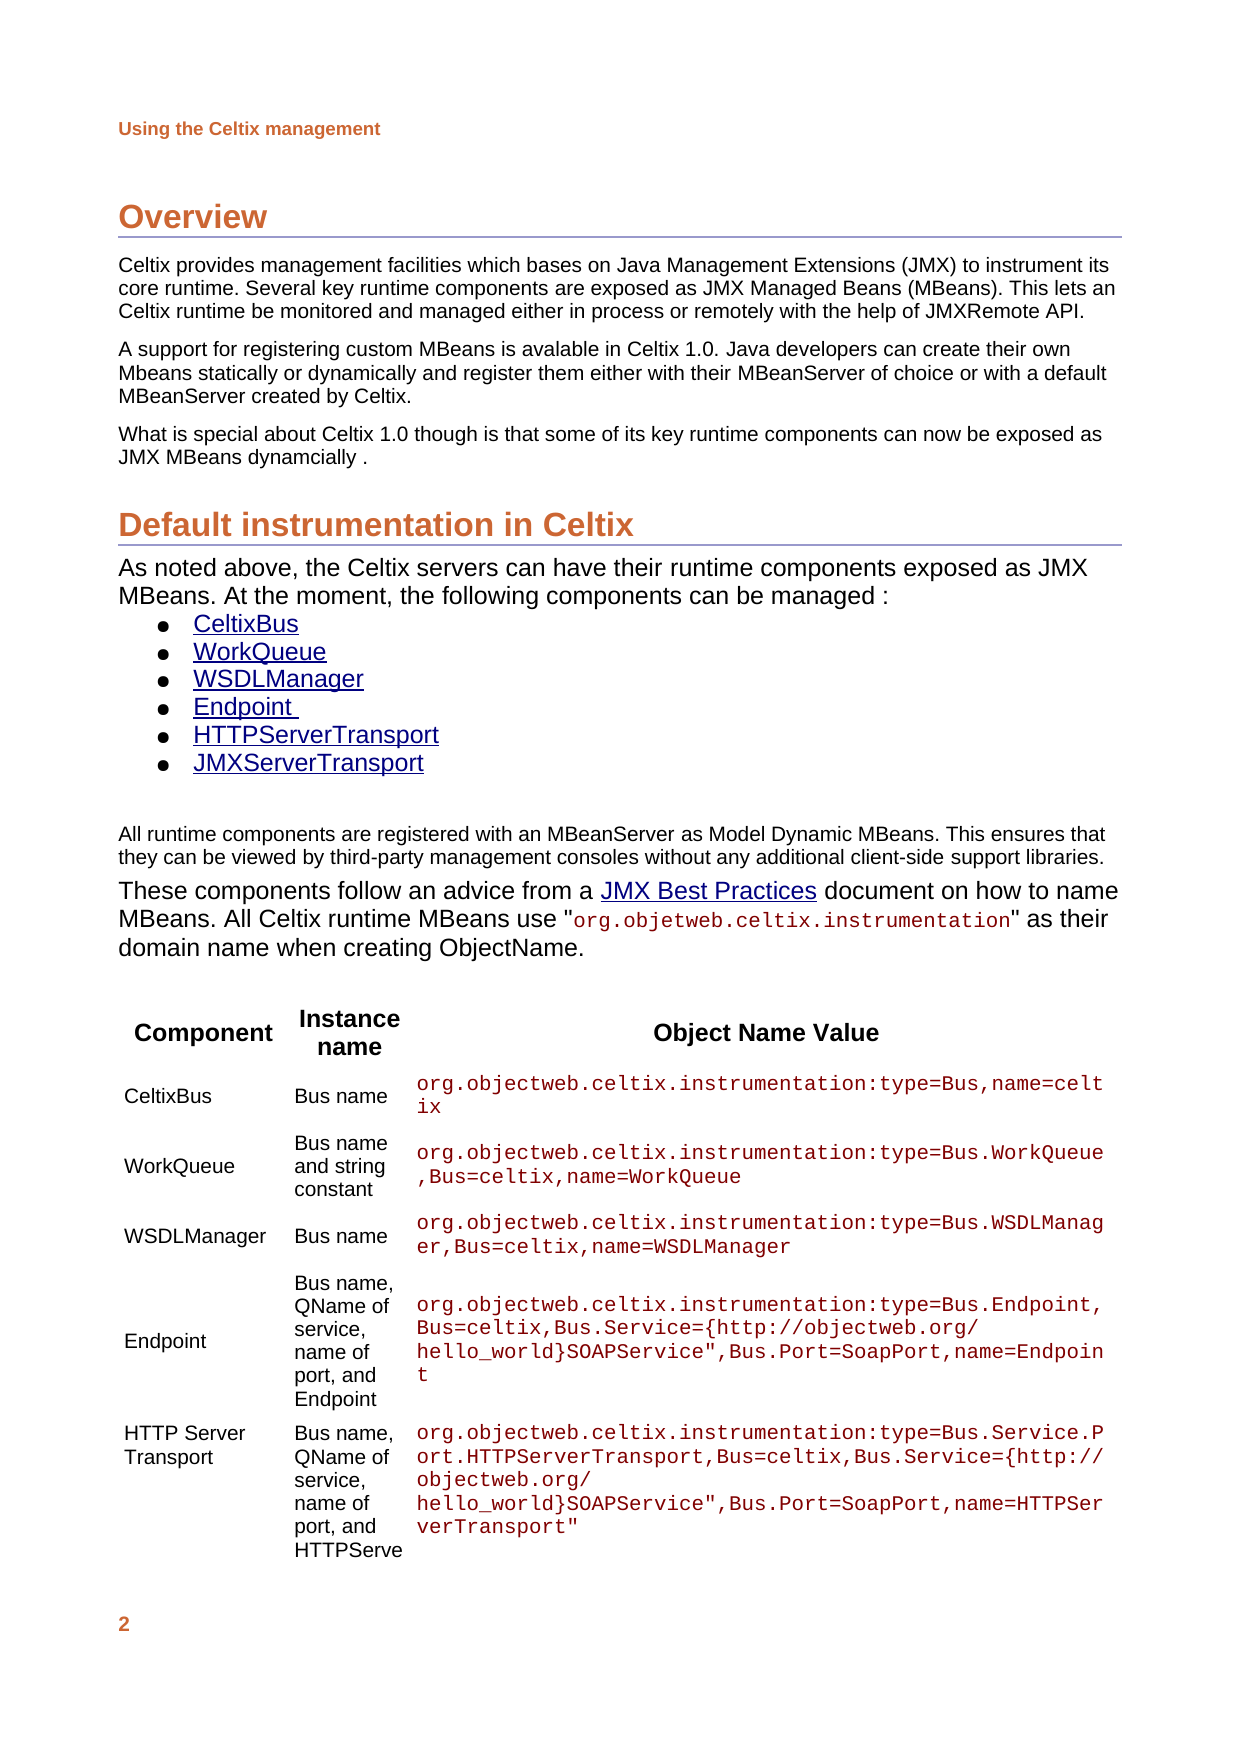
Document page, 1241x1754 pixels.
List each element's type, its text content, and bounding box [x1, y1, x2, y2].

table_cell Bus name, QName of service, name of port, and HTTPServe [289, 1416, 411, 1567]
text These components follow an advice from a JMX Best Practices document on how to name MBeans. All Celtix runtime MBeans use "org.objetweb.celtix.instrumentation" as their domain name when creating ObjectName. [118, 877, 1122, 961]
table_header Instance name [289, 1000, 411, 1067]
table_header Component [118, 1000, 288, 1067]
table_cell org.objectweb.celtix.instrumentation:type=Bus.Endpoint,Bus=celtix,Bus.Service={http://objectweb.org/hello_world}SOAPService",Bus.Port=SoapPort,name=Endpoint [411, 1265, 1122, 1416]
list HTTPServerTransport [156, 721, 1122, 749]
subtitle Overview [118, 198, 1122, 236]
table_cell Bus name [289, 1207, 411, 1265]
table_cell org.objectweb.celtix.instrumentation:type=Bus.WorkQueue,Bus=celtix,name=WorkQueue [411, 1126, 1122, 1207]
text All runtime components are registered with an MBeanServer as Model Dynamic MBeans. This ensures that they can be viewed by third-party management consoles without any additional client-side support libraries. [118, 823, 1122, 869]
list WSDLManager [156, 665, 1122, 693]
list CeltixBus [156, 609, 1122, 637]
table_cell WorkQueue [118, 1126, 288, 1207]
table_cell Bus name and string constant [289, 1126, 411, 1207]
table_cell HTTP Server Transport [118, 1416, 288, 1567]
text Celtix provides management facilities which bases on Java Management Extensions (JMX) to instrument its core runtime. Several key runtime components are exposed as JMX Managed Beans (MBeans). This lets an Celtix runtime be monitored and managed either in process or remotely with the help of JMXRemote API. [118, 253, 1122, 323]
list WorkQueue [156, 637, 1122, 665]
table_cell org.objectweb.celtix.instrumentation:type=Bus.Service.Port.HTTPServerTransport,Bus=celtix,Bus.Service={http://objectweb.org/hello_world}SOAPService",Bus.Port=SoapPort,name=HTTPServerTransport" [411, 1416, 1122, 1567]
text As noted above, the Celtix servers can have their runtime components exposed as JMX MBeans. At the moment, the following components can be managed : [118, 553, 1122, 609]
table_cell Endpoint [118, 1265, 288, 1416]
table_header Object Name Value [411, 1000, 1122, 1067]
text What is special about Celtix 1.0 though is that some of its key runtime components can now be exposed as JMX MBeans dynamcially . [118, 422, 1122, 469]
table_cell WSDLManager [118, 1207, 288, 1265]
subtitle Default instrumentation in Celtix [118, 506, 1122, 544]
text A support for registering custom MBeans is avalable in Celtix 1.0. Java developers can create their own Mbeans statically or dynamically and register them either with their MBeanServer of choice or with a default MBeanServer created by Celtix. [118, 338, 1122, 407]
list JMXServerTransport [156, 749, 1122, 777]
table_cell org.objectweb.celtix.instrumentation:type=Bus.WSDLManager,Bus=celtix,name=WSDLManager [411, 1207, 1122, 1265]
table_cell CeltixBus [118, 1067, 288, 1126]
table_cell org.objectweb.celtix.instrumentation:type=Bus,name=celtix [411, 1067, 1122, 1126]
table_cell Bus name, QName of service, name of port, and Endpoint [289, 1265, 411, 1416]
list Endpoint [156, 693, 1122, 721]
table_cell Bus name [289, 1067, 411, 1126]
